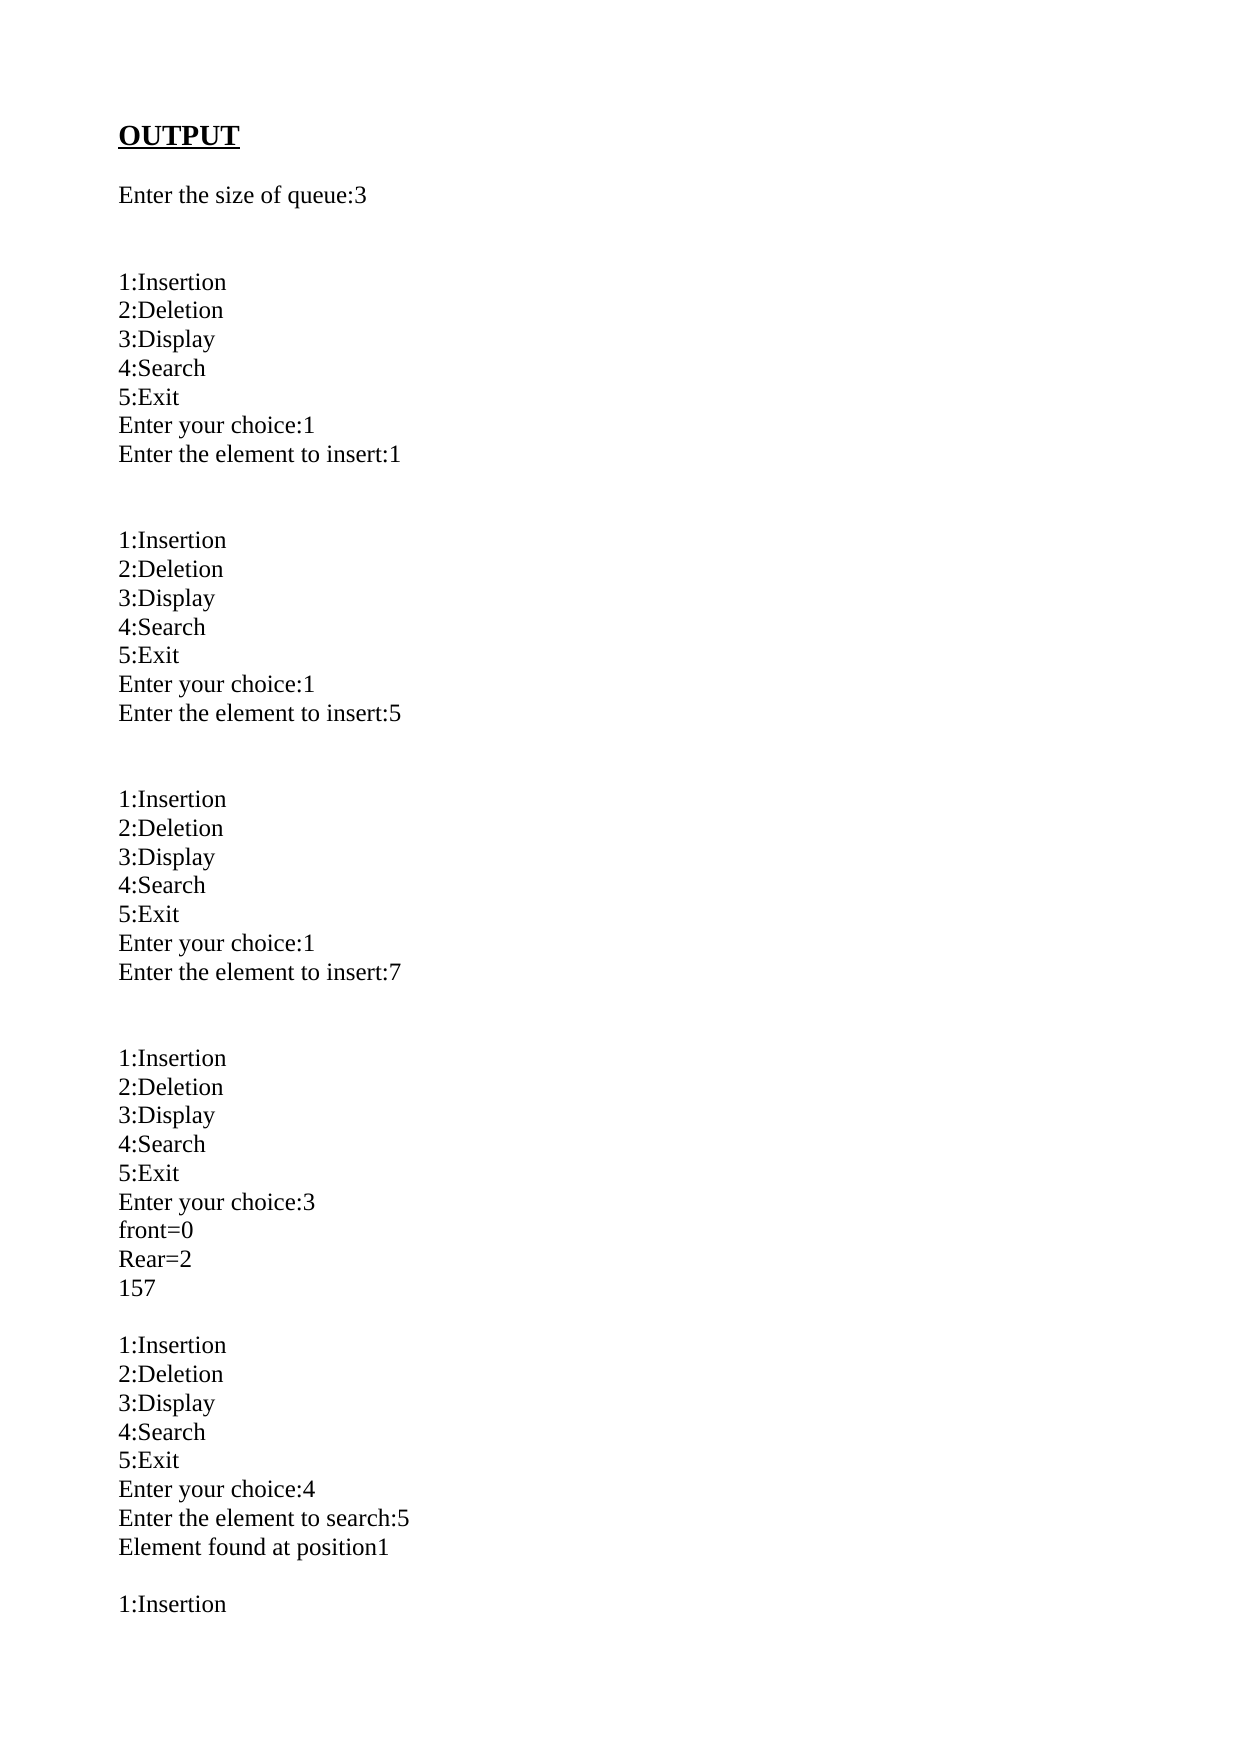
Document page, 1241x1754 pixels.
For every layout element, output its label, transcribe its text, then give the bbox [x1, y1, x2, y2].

text 3:Display [118, 324, 1122, 353]
text 4:Search [118, 612, 1122, 640]
text 157 [118, 1273, 1122, 1302]
text Enter your choice:1 [118, 928, 1122, 957]
text 3:Display [118, 1100, 1122, 1129]
text front=0 [118, 1215, 1122, 1244]
text 2:Deletion [118, 813, 1122, 842]
text 4:Search [118, 870, 1122, 899]
text Enter the element to search:5 [118, 1503, 1122, 1532]
text Enter the element to insert:7 [118, 957, 1122, 985]
text 3:Display [118, 1388, 1122, 1417]
text 2:Deletion [118, 554, 1122, 583]
text Enter the element to insert:5 [118, 698, 1122, 727]
text 4:Search [118, 353, 1122, 382]
text 1:Insertion [118, 267, 1122, 295]
text OUTPUT [118, 118, 1122, 152]
text Element found at position1 [118, 1532, 1122, 1560]
text Enter your choice:4 [118, 1474, 1122, 1503]
text 5:Exit [118, 1445, 1122, 1474]
text 2:Deletion [118, 295, 1122, 324]
text 5:Exit [118, 640, 1122, 669]
text 1:Insertion [118, 1330, 1122, 1359]
text 2:Deletion [118, 1072, 1122, 1100]
text Enter the size of queue:3 [118, 180, 1122, 209]
text 3:Display [118, 583, 1122, 612]
text 5:Exit [118, 899, 1122, 928]
text 1:Insertion [118, 525, 1122, 554]
text Enter your choice:3 [118, 1187, 1122, 1215]
text 5:Exit [118, 382, 1122, 410]
text 4:Search [118, 1129, 1122, 1158]
text Rear=2 [118, 1244, 1122, 1273]
text 2:Deletion [118, 1359, 1122, 1388]
text 3:Display [118, 842, 1122, 870]
text Enter the element to insert:1 [118, 439, 1122, 468]
text 1:Insertion [118, 1043, 1122, 1072]
text Enter your choice:1 [118, 410, 1122, 439]
text 4:Search [118, 1417, 1122, 1445]
text 1:Insertion [118, 1589, 1122, 1618]
text 1:Insertion [118, 784, 1122, 813]
text Enter your choice:1 [118, 669, 1122, 698]
text 5:Exit [118, 1158, 1122, 1187]
